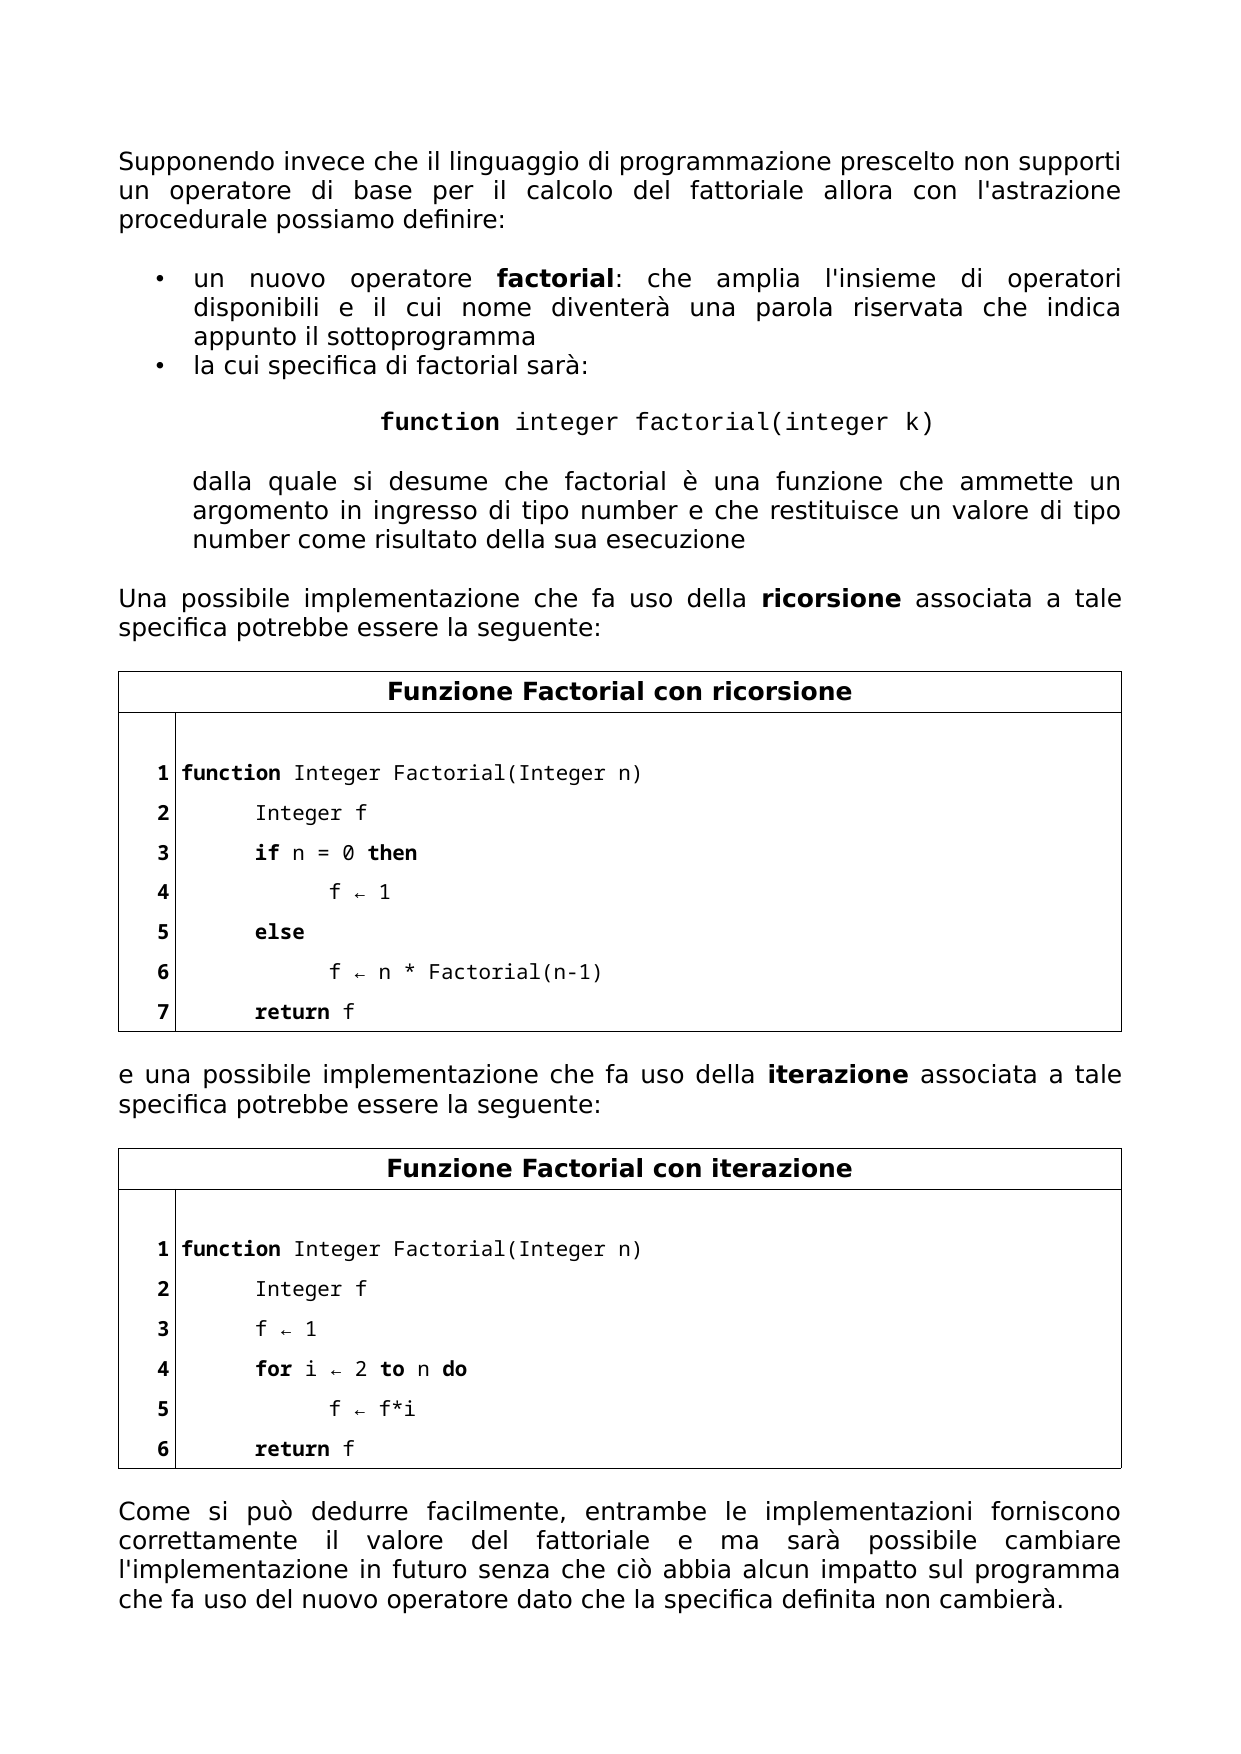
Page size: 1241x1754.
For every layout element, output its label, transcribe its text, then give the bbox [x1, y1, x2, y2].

table_cell 3 [119, 1309, 175, 1348]
text Una possibile implementazione che fa uso della ricorsione associata a tale specifica potrebbe essere la seguente: [118, 584, 1122, 642]
table_cell f ← n * Factorial(n-1) [176, 952, 1121, 991]
table_cell 4 [119, 1349, 175, 1388]
table_cell Integer f [176, 792, 1121, 832]
table_cell [176, 1190, 1121, 1229]
table_cell function Integer Factorial(Integer n) [176, 1229, 1121, 1269]
table_cell return f [176, 1428, 1121, 1468]
table_cell 1 [119, 752, 175, 792]
table_cell if n = 0 then [176, 832, 1121, 872]
table_cell [176, 713, 1121, 752]
list la cui specifica di factorial sarà: [156, 351, 1122, 381]
table_cell 5 [119, 1388, 175, 1428]
table_cell return f [176, 991, 1121, 1031]
table_cell [119, 713, 175, 752]
table_cell 4 [119, 872, 175, 912]
table_cell f ← f*i [176, 1388, 1121, 1428]
table_cell 2 [119, 792, 175, 832]
table_cell 6 [119, 952, 175, 991]
text Come si può dedurre facilmente, entrambe le implementazioni forniscono correttamente il valore del fattoriale e ma sarà possibile cambiare l'implementazione in futuro senza che ciò abbia alcun impatto sul programma che fa uso del nuovo operatore dato che la specifica definita non cambierà. [118, 1497, 1122, 1614]
table_cell f ← 1 [176, 872, 1121, 912]
table_cell for i ← 2 to n do [176, 1349, 1121, 1388]
table_header Funzione Factorial con iterazione [119, 1149, 1121, 1189]
table_cell [119, 1190, 175, 1229]
table_cell 7 [119, 991, 175, 1031]
text function integer factorial(integer k) [192, 410, 1122, 438]
table_header Funzione Factorial con ricorsione [119, 672, 1121, 712]
table_cell f ← 1 [176, 1309, 1121, 1348]
table_cell 1 [119, 1229, 175, 1269]
text Supponendo invece che il linguaggio di programmazione prescelto non supporti un operatore di base per il calcolo del fattoriale allora con l'astrazione procedurale possiamo definire: [118, 147, 1122, 235]
text e una possibile implementazione che fa uso della iterazione associata a tale specifica potrebbe essere la seguente: [118, 1061, 1122, 1119]
list un nuovo operatore factorial: che amplia l'insieme di operatori disponibili e il cui nome diventerà una parola riservata che indica appunto il sottoprogramma [156, 264, 1122, 351]
table_cell Integer f [176, 1269, 1121, 1308]
table_cell 3 [119, 832, 175, 872]
table_cell 2 [119, 1269, 175, 1308]
table_cell else [176, 912, 1121, 952]
table_cell function Integer Factorial(Integer n) [176, 752, 1121, 792]
table_cell 6 [119, 1428, 175, 1468]
table_cell 5 [119, 912, 175, 952]
text dalla quale si desume che factorial è una funzione che ammette un argomento in ingresso di tipo number e che restituisce un valore di tipo number come risultato della sua esecuzione [192, 467, 1122, 555]
